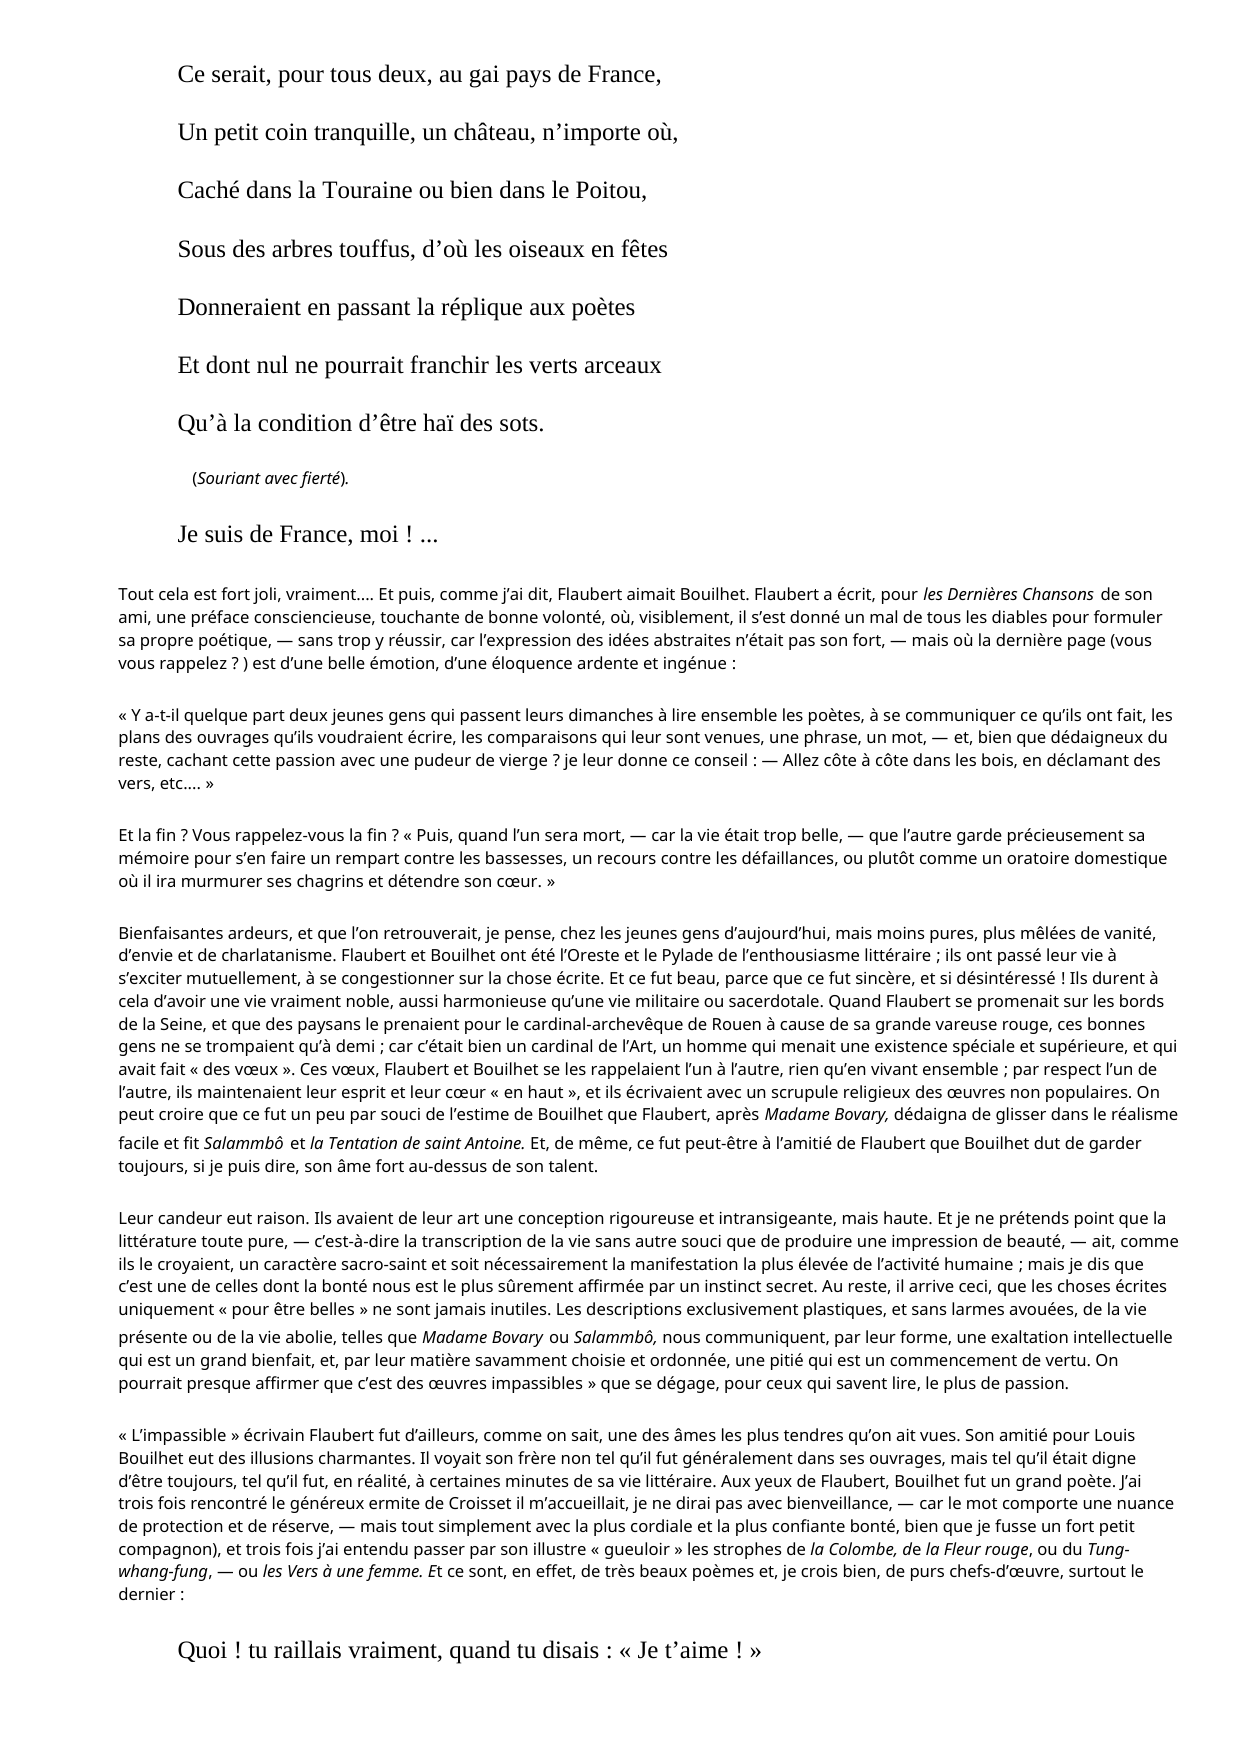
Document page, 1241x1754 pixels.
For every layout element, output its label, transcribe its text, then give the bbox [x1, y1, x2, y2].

text Bienfaisantes ardeurs, et que l’on retrouverait, je pense, chez les jeunes gens d’aujourd’hui, mais moins pures, plus mêlées de vanité, d’envie et de charlatanisme. Flaubert et Bouilhet ont été l’Oreste et le Pylade de l’enthousiasme littéraire ; ils ont passé leur vie à s’exciter mutuellement, à se congestionner sur la chose écrite. Et ce fut beau, parce que ce fut sincère, et si désintéressé ! Ils durent à cela d’avoir une vie vraiment noble, aussi harmonieuse qu’une vie militaire ou sacerdotale. Quand Flaubert se promenait sur les bords de la Seine, et que des paysans le prenaient pour le cardinal-archevêque de Rouen à cause de sa grande vareuse rouge, ces bonnes gens ne se trompaient qu’à demi ; car c’était bien un cardinal de l’Art, un homme qui menait une existence spéciale et supérieure, et qui avait fait « des vœux ». Ces vœux, Flaubert et Bouilhet se les rappelaient l’un à l’autre, rien qu’en vivant ensemble ; par respect l’un de l’autre, ils maintenaient leur esprit et leur cœur « en haut », et ils écrivaient avec un scrupule religieux des œuvres non populaires. On peut croire que ce fut un peu par souci de l’estime de Bouilhet que Flaubert, après Madame Bovary, dédaigna de glisser dans le réalisme facile et fit Salammbô et la Tentation de saint Antoine. Et, de même, ce fut peut-être à l’amitié de Flaubert que Bouilhet dut de garder toujours, si je puis dire, son âme fort au-dessus de son talent. [118, 921, 1181, 1177]
text Tout cela est fort joli, vraiment.... Et puis, comme j’ai dit, Flaubert aimait Bouilhet. Flaubert a écrit, pour les Dernières Chansons de son ami, une préface consciencieuse, touchante de bonne volonté, où, visiblement, il s’est donné un mal de tous les diables pour formuler sa propre poétique, — sans trop y réussir, car l’expression des idées abstraites n’était pas son fort, — mais où la dernière page (vous vous rappelez ? ) est d’une belle émotion, d’une éloquence ardente et ingénue : [118, 577, 1181, 674]
text « Y a-t-il quelque part deux jeunes gens qui passent leurs dimanches à lire ensemble les poètes, à se communiquer ce qu’ils ont fait, les plans des ouvrages qu’ils voudraient écrire, les comparaisons qui leur sont venues, une phrase, un mot, — et, bien que dédaigneux du reste, cachant cette passion avec une pudeur de vierge ? je leur donne ce conseil : — Allez côte à côte dans les bois, en déclamant des vers, etc.... » [118, 703, 1181, 794]
text Quoi ! tu raillais vraiment, quand tu disais : « Je t’aime ! » [177, 1635, 1122, 1664]
text Et la fin ? Vous rappelez-vous la fin ? « Puis, quand l’un sera mort, — car la vie était trop belle, — que l’autre garde précieusement sa mémoire pour s’en faire un rempart contre les bassesses, un recours contre les défaillances, ou plutôt comme un oratoire domestique où il ira murmurer ses chagrins et détendre son cœur. » [118, 824, 1181, 892]
text Je suis de France, moi ! ... [177, 519, 1122, 548]
text Qu’à la condition d’être haï des sots. [177, 408, 1122, 437]
text Un petit coin tranquille, un château, n’importe où, [177, 117, 1122, 146]
text Ce serait, pour tous deux, au gai pays de France, [177, 59, 1122, 88]
text Donneraient en passant la réplique aux poètes [177, 292, 1122, 321]
text Leur candeur eut raison. Ils avaient de leur art une conception rigoureuse et intransigeante, mais haute. Et je ne prétends point que la littérature toute pure, — c’est-à-dire la transcription de la vie sans autre souci que de produire une impression de beauté, — ait, comme ils le croyaient, un caractère sacro-saint et soit nécessairement la manifestation la plus élevée de l’activité humaine ; mais je dis que c’est une de celles dont la bonté nous est le plus sûrement affirmée par un instinct secret. Au reste, il arrive ceci, que les choses écrites uniquement « pour être belles » ne sont jamais inutiles. Les descriptions exclusivement plastiques, et sans larmes avouées, de la vie présente ou de la vie abolie, telles que Madame Bovary ou Salammbô, nous communiquent, par leur forme, une exaltation intellectuelle qui est un grand bienfait, et, par leur matière savamment choisie et ordonnée, une pitié qui est un commencement de vertu. On pourrait presque affirmer que c’est des œuvres impassibles » que se dégage, pour ceux qui savent lire, le plus de passion. [118, 1207, 1181, 1394]
text Sous des arbres touffus, d’où les oiseaux en fêtes [177, 234, 1122, 262]
text (Souriant avec fierté). [118, 467, 1181, 489]
text Caché dans la Touraine ou bien dans le Poitou, [177, 176, 1122, 204]
text Et dont nul ne pourrait franchir les verts arceaux [177, 350, 1122, 379]
text « L’impassible » écrivain Flaubert fut d’ailleurs, comme on sait, une des âmes les plus tendres qu’on ait vues. Son amitié pour Louis Bouilhet eut des illusions charmantes. Il voyait son frère non tel qu’il fut généralement dans ses ouvrages, mais tel qu’il était digne d’être toujours, tel qu’il fut, en réalité, à certaines minutes de sa vie littéraire. Aux yeux de Flaubert, Bouilhet fut un grand poète. J’ai trois fois rencontré le généreux ermite de Croisset il m’accueillait, je ne dirai pas avec bienveillance, — car le mot comporte une nuance de protection et de réserve, — mais tout simplement avec la plus cordiale et la plus confiante bonté, bien que je fusse un fort petit compagnon), et trois fois j’ai entendu passer par son illustre « gueuloir » les strophes de la Colombe, de la Fleur rouge, ou du Tung-whang-fung, — ou les Vers à une femme. Et ce sont, en effet, de très beaux poèmes et, je crois bien, de purs chefs-d’œuvre, surtout le dernier : [118, 1424, 1181, 1606]
